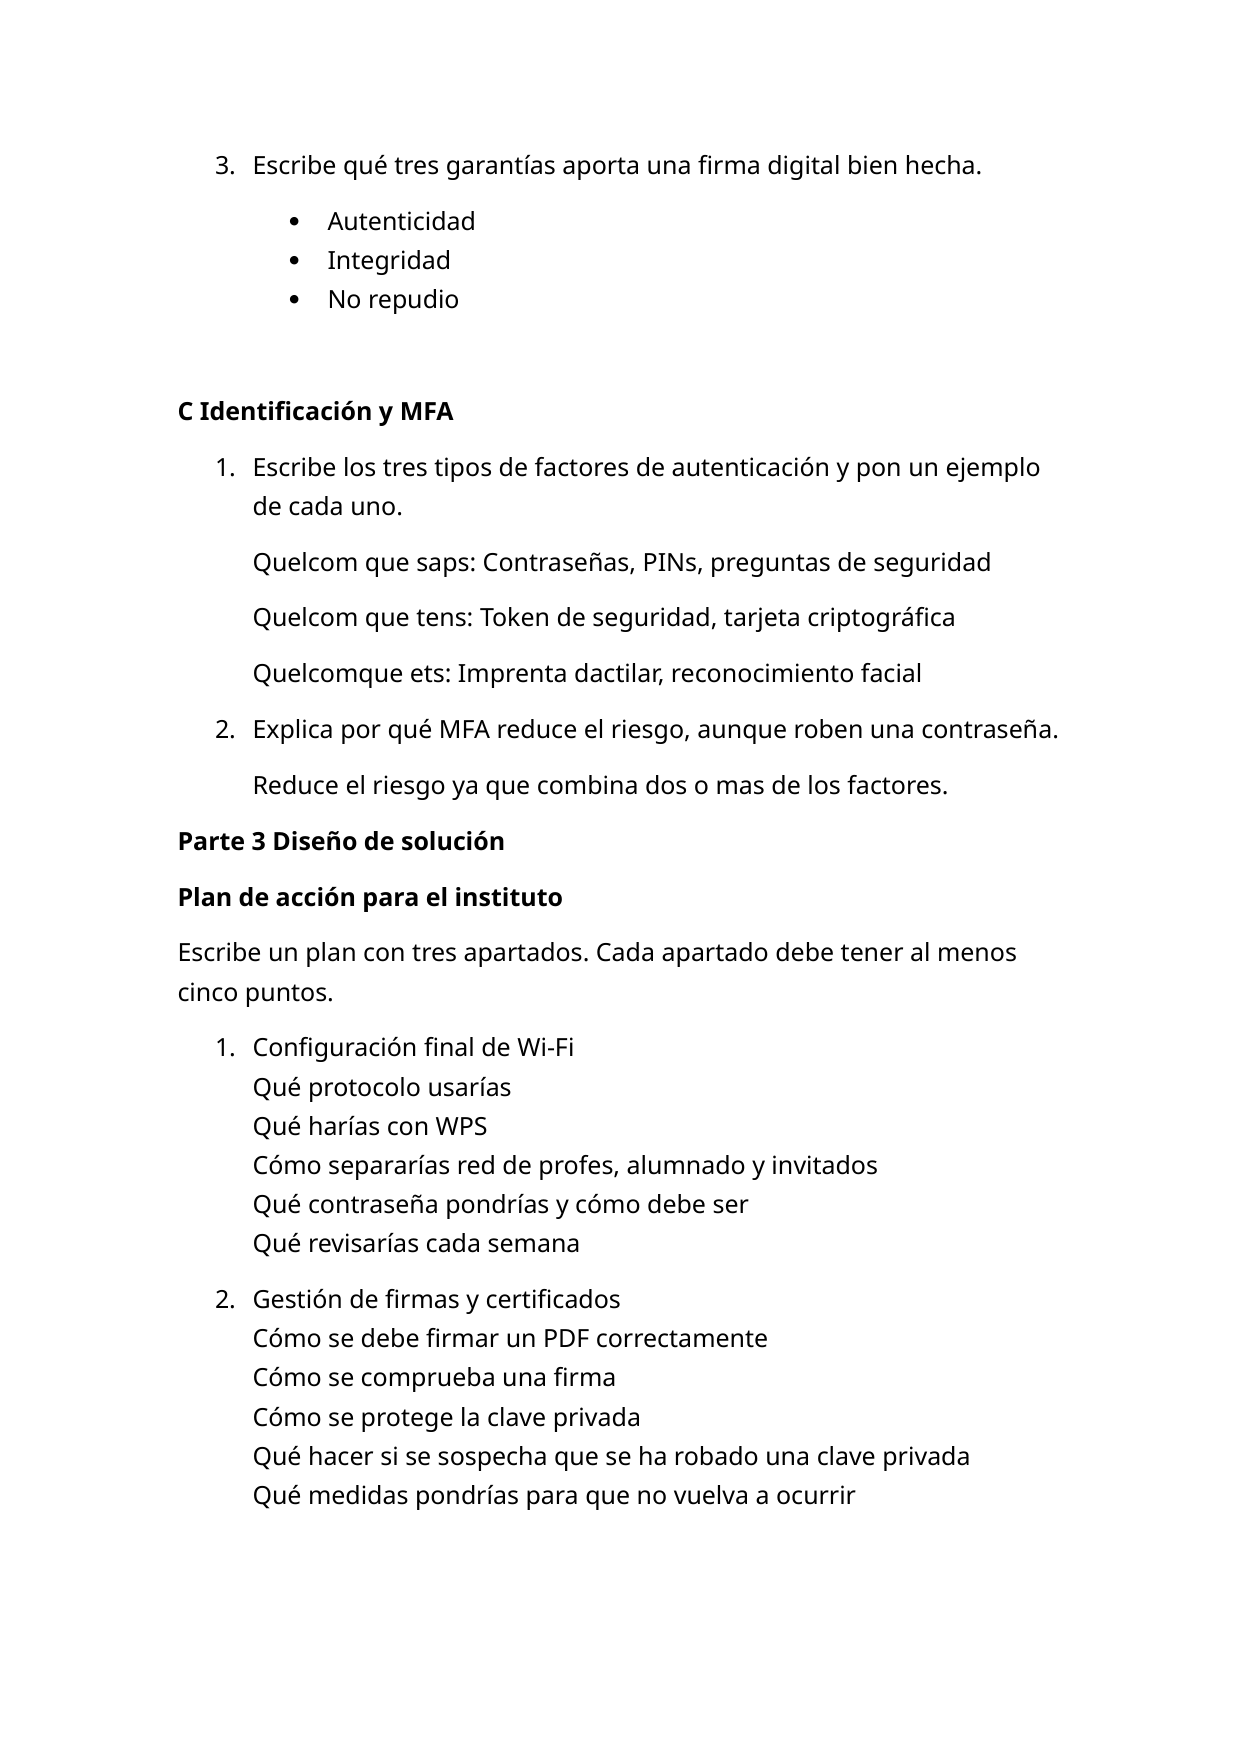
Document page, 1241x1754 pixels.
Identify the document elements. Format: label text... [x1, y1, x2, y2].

text Quelcom que tens: Token de seguridad, tarjeta criptográfica [252, 600, 1063, 634]
text C Identificación y MFA [177, 393, 1063, 427]
text Parte 3 Diseño de solución [177, 823, 1063, 857]
list Autenticidad [290, 203, 1063, 237]
text Escribe un plan con tres apartados. Cada apartado debe tener al menos cinco puntos. [177, 935, 1063, 1008]
list Escribe qué tres garantías aporta una firma digital bien hecha. [215, 148, 1063, 182]
list No repudio [290, 282, 1063, 316]
list Configuración final de Wi-Fi Qué protocolo usarías Qué harías con WPS Cómo separarías red de profes, alumnado y invitados Qué contraseña pondrías y cómo debe ser Qué revisarías cada semana [215, 1030, 1063, 1260]
text Quelcomque ets: Imprenta dactilar, reconocimiento facial [252, 656, 1063, 690]
text Plan de acción para el instituto [177, 879, 1063, 913]
text Reduce el riesgo ya que combina dos o mas de los factores. [252, 768, 1063, 802]
list Gestión de firmas y certificados Cómo se debe firmar un PDF correctamente Cómo se comprueba una firma Cómo se protege la clave privada Qué hacer si se sospecha que se ha robado una clave privada Qué medidas pondrías para que no vuelva a ocurrir [215, 1282, 1063, 1512]
list Integridad [290, 243, 1063, 277]
text Quelcom que saps: Contraseñas, PINs, preguntas de seguridad [252, 544, 1063, 578]
list Escribe los tres tipos de factores de autenticación y pon un ejemplo de cada uno. [215, 449, 1063, 522]
list Explica por qué MFA reduce el riesgo, aunque roben una contraseña. [215, 712, 1063, 746]
